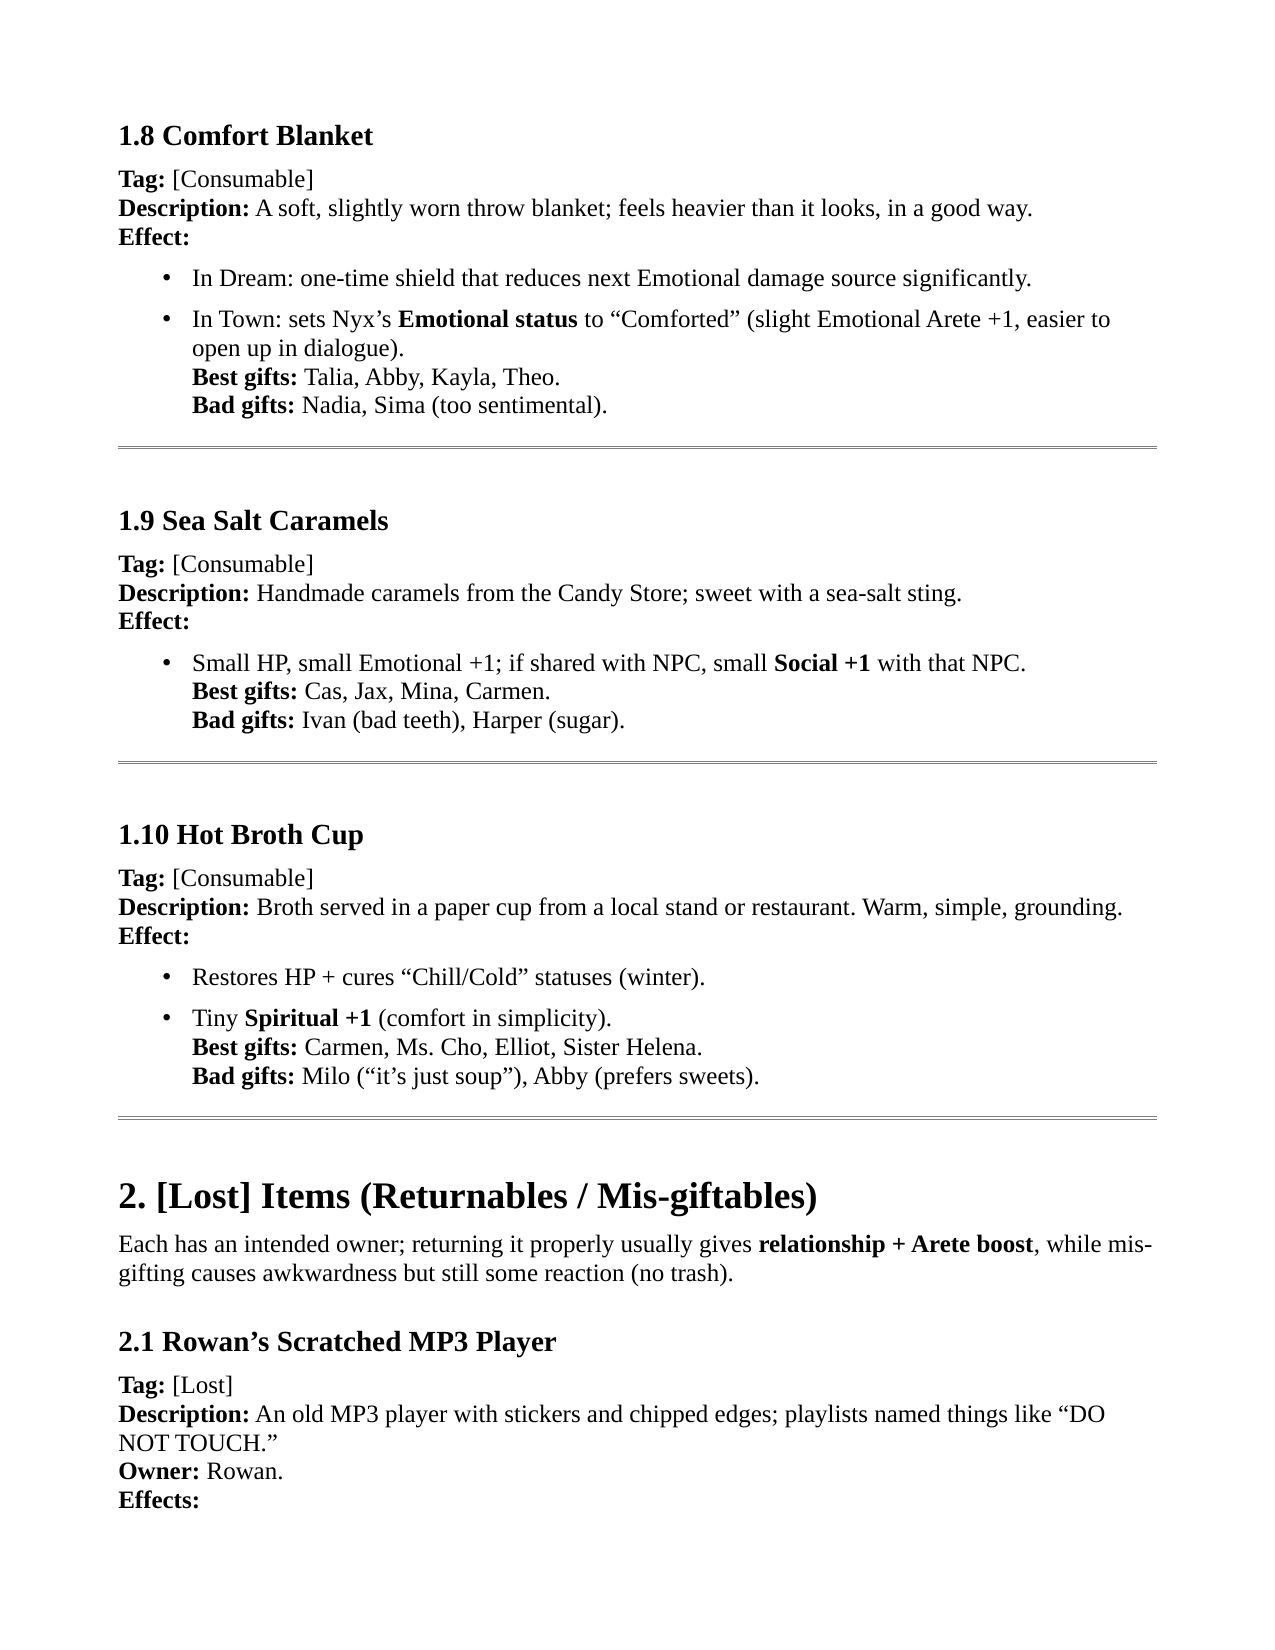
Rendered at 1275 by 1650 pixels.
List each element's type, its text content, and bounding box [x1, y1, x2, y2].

subtitle 2.1 Rowan’s Scratched MP3 Player [118, 1324, 1157, 1358]
subtitle 1.9 Sea Salt Caramels [118, 503, 1157, 536]
list Tiny Spiritual +1 (comfort in simplicity). Best gifts: Carmen, Ms. Cho, Elliot, Sister Helena. Bad gifts: Milo (“it’s just soup”), Abby (prefers sweets). [162, 1003, 1157, 1090]
list Small HP, small Emotional +1; if shared with NPC, small Social +1 with that NPC. Best gifts: Cas, Jax, Mina, Carmen. Bad gifts: Ivan (bad teeth), Harper (sugar). [162, 648, 1157, 734]
text Tag: [Lost] Description: An old MP3 player with stickers and chipped edges; playlists named things like “DO NOT TOUCH.” Owner: Rowan. Effects: [118, 1370, 1157, 1514]
text Tag: [Consumable] Description: Handmade caramels from the Candy Store; sweet with a sea-salt sting. Effect: [118, 549, 1157, 635]
list Restores HP + cures “Chill/Cold” statuses (winter). [162, 962, 1157, 991]
subtitle 2. [Lost] Items (Returnables / Mis-giftables) [118, 1173, 1157, 1217]
list In Dream: one-time shield that reduces next Emotional damage source significantly. [162, 263, 1157, 292]
list In Town: sets Nyx’s Emotional status to “Comforted” (slight Emotional Arete +1, easier to open up in dialogue). Best gifts: Talia, Abby, Kayla, Theo. Bad gifts: Nadia, Sima (too sentimental). [162, 304, 1157, 419]
text Tag: [Consumable] Description: A soft, slightly worn throw blanket; feels heavier than it looks, in a good way. Effect: [118, 164, 1157, 250]
subtitle 1.8 Comfort Blanket [118, 118, 1157, 152]
text Tag: [Consumable] Description: Broth served in a paper cup from a local stand or restaurant. Warm, simple, grounding. Effect: [118, 863, 1157, 950]
subtitle 1.10 Hot Broth Cup [118, 817, 1157, 851]
text Each has an intended owner; returning it properly usually gives relationship + Arete boost, while mis-gifting causes awkwardness but still some reaction (no trash). [118, 1229, 1157, 1287]
